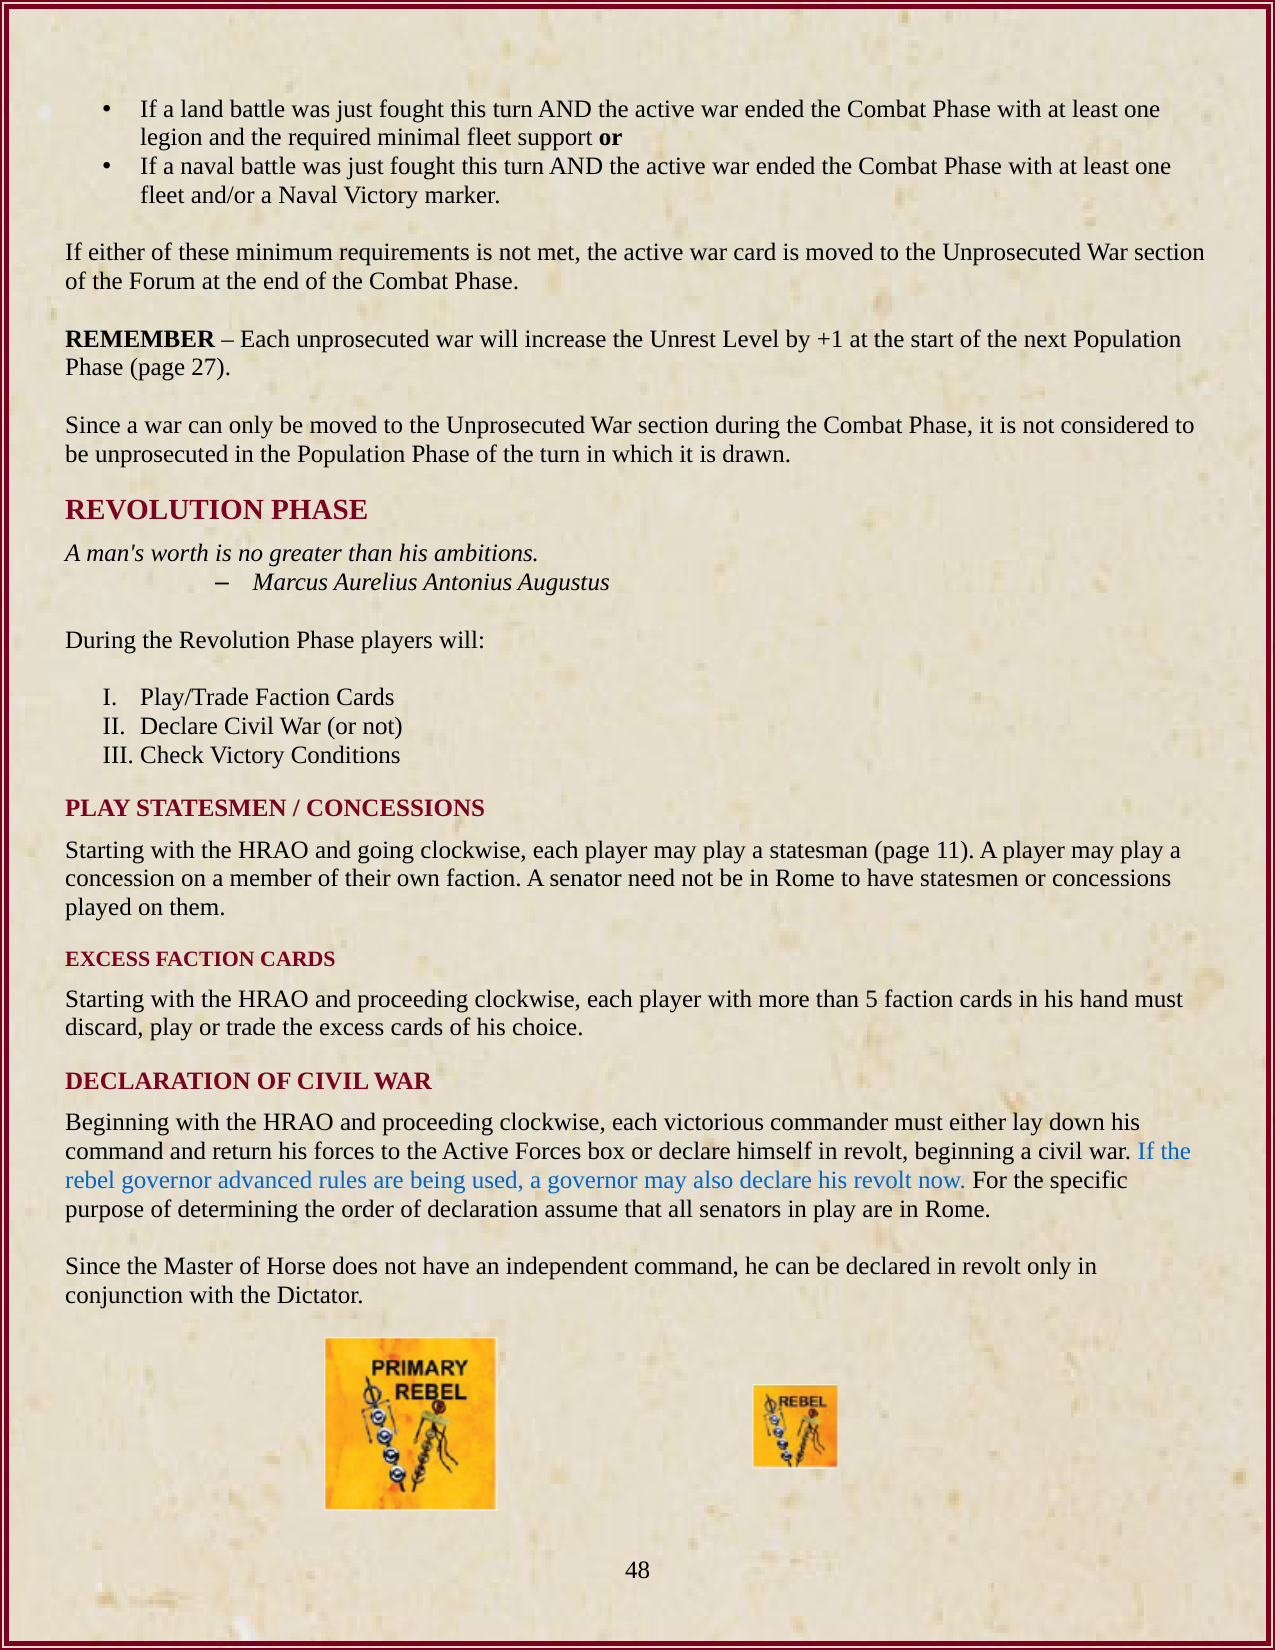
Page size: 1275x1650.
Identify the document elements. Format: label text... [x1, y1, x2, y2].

text EXCESS FACTION CARDS [65, 946, 1210, 971]
text REVOLUTION PHASE [65, 492, 1210, 526]
text DECLARATION OF CIVIL WAR [65, 1066, 1210, 1095]
text Since the Master of Horse does not have an independent command, he can be declared in revolt only in conjunction with the Dictator. [65, 1251, 1210, 1309]
text During the Revolution Phase players will: [65, 625, 1210, 653]
text A man's worth is no greater than his ambitions. [65, 538, 1210, 567]
text Beginning with the HRAO and proceeding clockwise, each victorious commander must either lay down his command and return his forces to the Active Forces box or declare himself in revolt, beginning a civil war. If the rebel governor advanced rules are being used, a governor may also declare his revolt now. For the specific purpose of determining the order of declaration assume that all senators in play are in Rome. [65, 1107, 1210, 1222]
list Check Victory Conditions [102, 740, 1210, 768]
text Starting with the HRAO and going clockwise, each player may play a statesman (page 11). A player may play a concession on a member of their own faction. A senator need not be in Rome to have statesmen or concessions played on them. [65, 835, 1210, 921]
text PLAY STATESMEN / CONCESSIONS [65, 793, 1210, 822]
picture [2, 2, 1273, 1648]
text Starting with the HRAO and proceeding clockwise, each player with more than 5 faction cards in his hand must discard, play or trade the excess cards of his choice. [65, 984, 1210, 1041]
text REMEMBER – Each unprosecuted war will increase the Unrest Level by +1 at the start of the next Population Phase (page 27). [65, 324, 1210, 381]
list Declare Civil War (or not) [102, 711, 1210, 740]
list Marcus Aurelius Antonius Augustus [215, 567, 1210, 596]
text Since a war can only be moved to the Unprosecuted War section during the Combat Phase, it is not considered to be unprosecuted in the Population Phase of the turn in which it is drawn. [65, 410, 1210, 467]
list If a naval battle was just fought this turn AND the active war ended the Combat Phase with at least one fleet and/or a Naval Victory marker. [102, 151, 1210, 209]
list Play/Trade Faction Cards [102, 682, 1210, 711]
list If a land battle was just fought this turn AND the active war ended the Combat Phase with at least one legion and the required minimal fleet support or [102, 94, 1210, 151]
text If either of these minimum requirements is not met, the active war card is moved to the Unprosecuted War section of the Forum at the end of the Combat Phase. [65, 237, 1210, 295]
